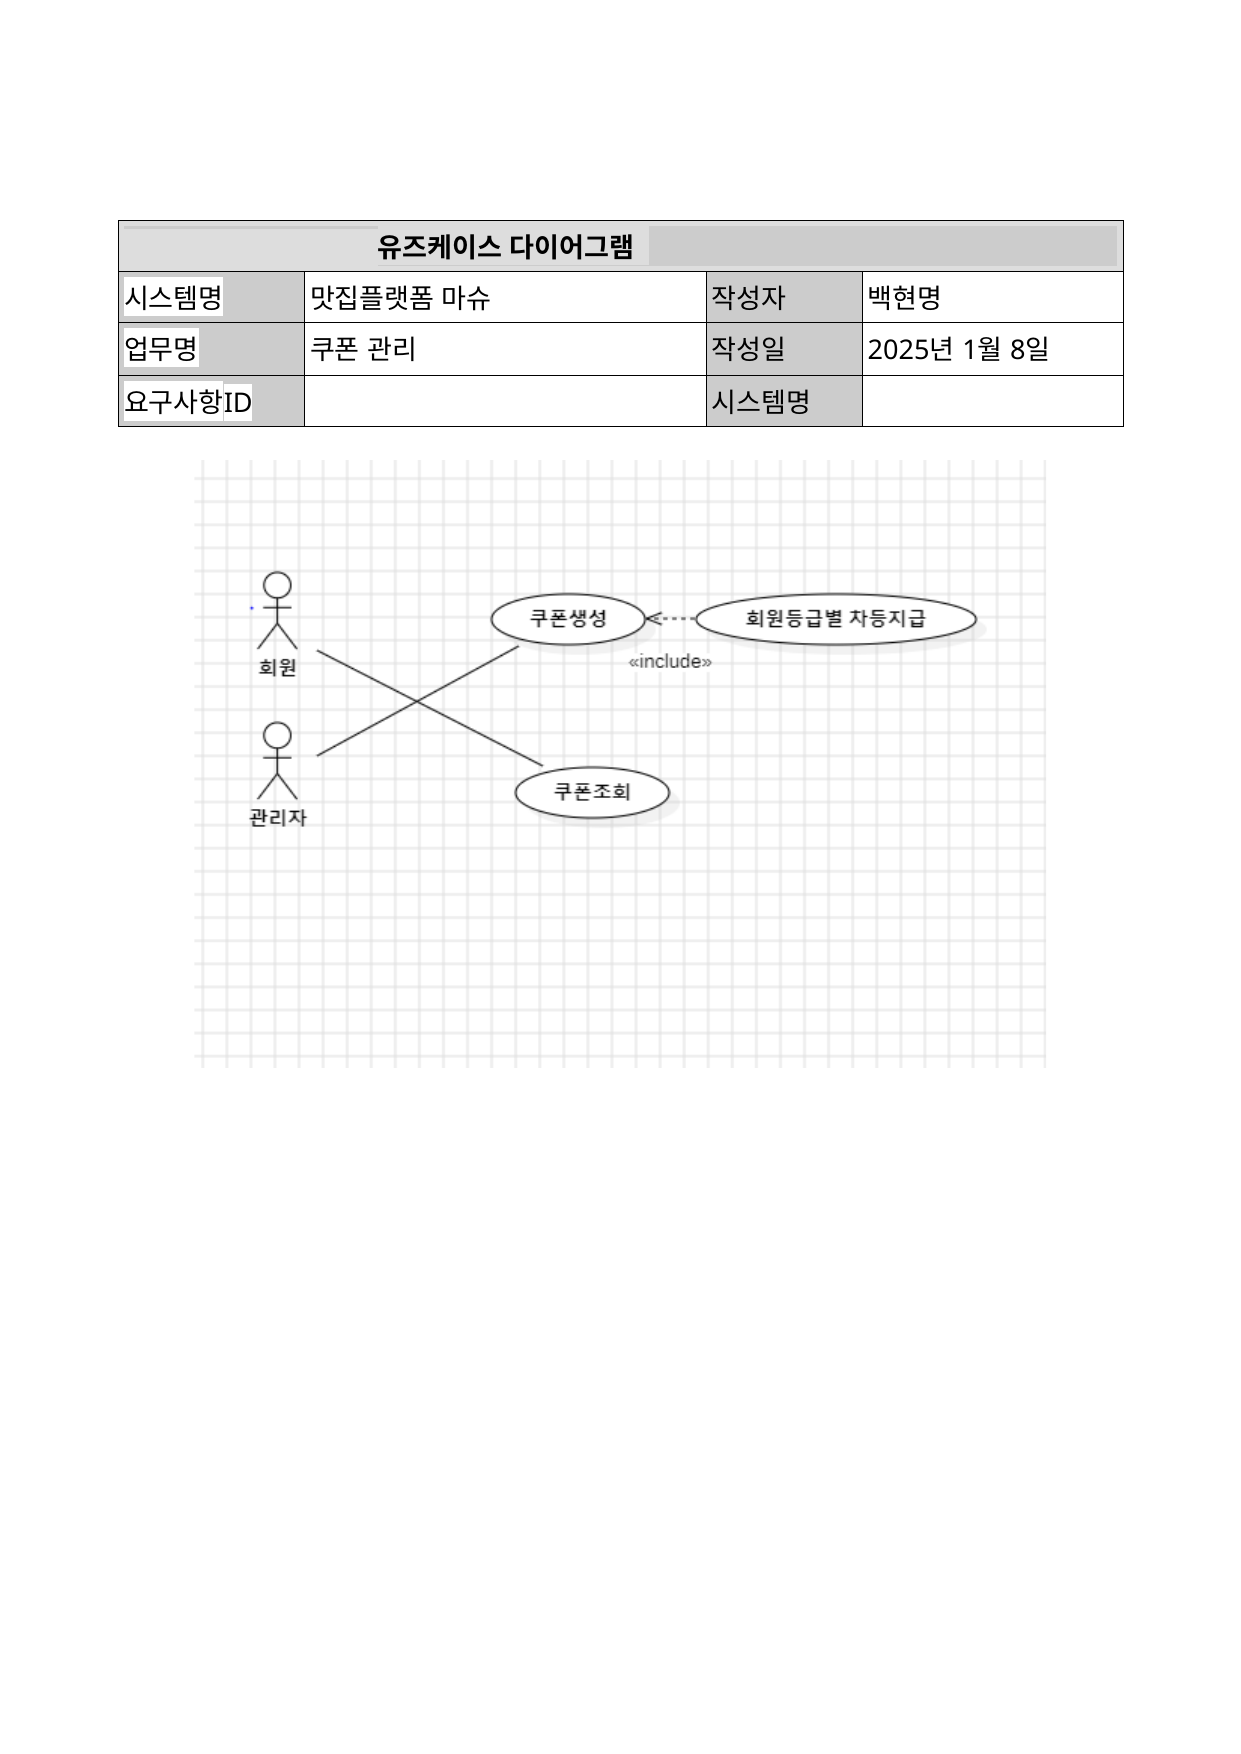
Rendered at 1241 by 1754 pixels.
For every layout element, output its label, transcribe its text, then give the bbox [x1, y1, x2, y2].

picture [194, 460, 1047, 1068]
table_cell 작성일 [707, 323, 862, 375]
table_cell 쿠폰 관리 [305, 323, 706, 375]
table_cell [863, 376, 1123, 426]
table_cell [305, 376, 706, 426]
table_cell 요구사항ID [119, 376, 304, 426]
table_cell 맛집플랫폼 마슈 [305, 272, 706, 322]
table_cell 시스템명 [707, 376, 862, 426]
table_cell 백현명 [863, 272, 1123, 322]
table_header 유즈케이스 다이어그램 [119, 221, 1123, 271]
table_cell 업무명 [119, 323, 304, 375]
table_cell 2025년 1월 8일 [863, 323, 1123, 375]
table_cell 작성자 [707, 272, 862, 322]
table_cell 시스템명 [119, 272, 304, 322]
